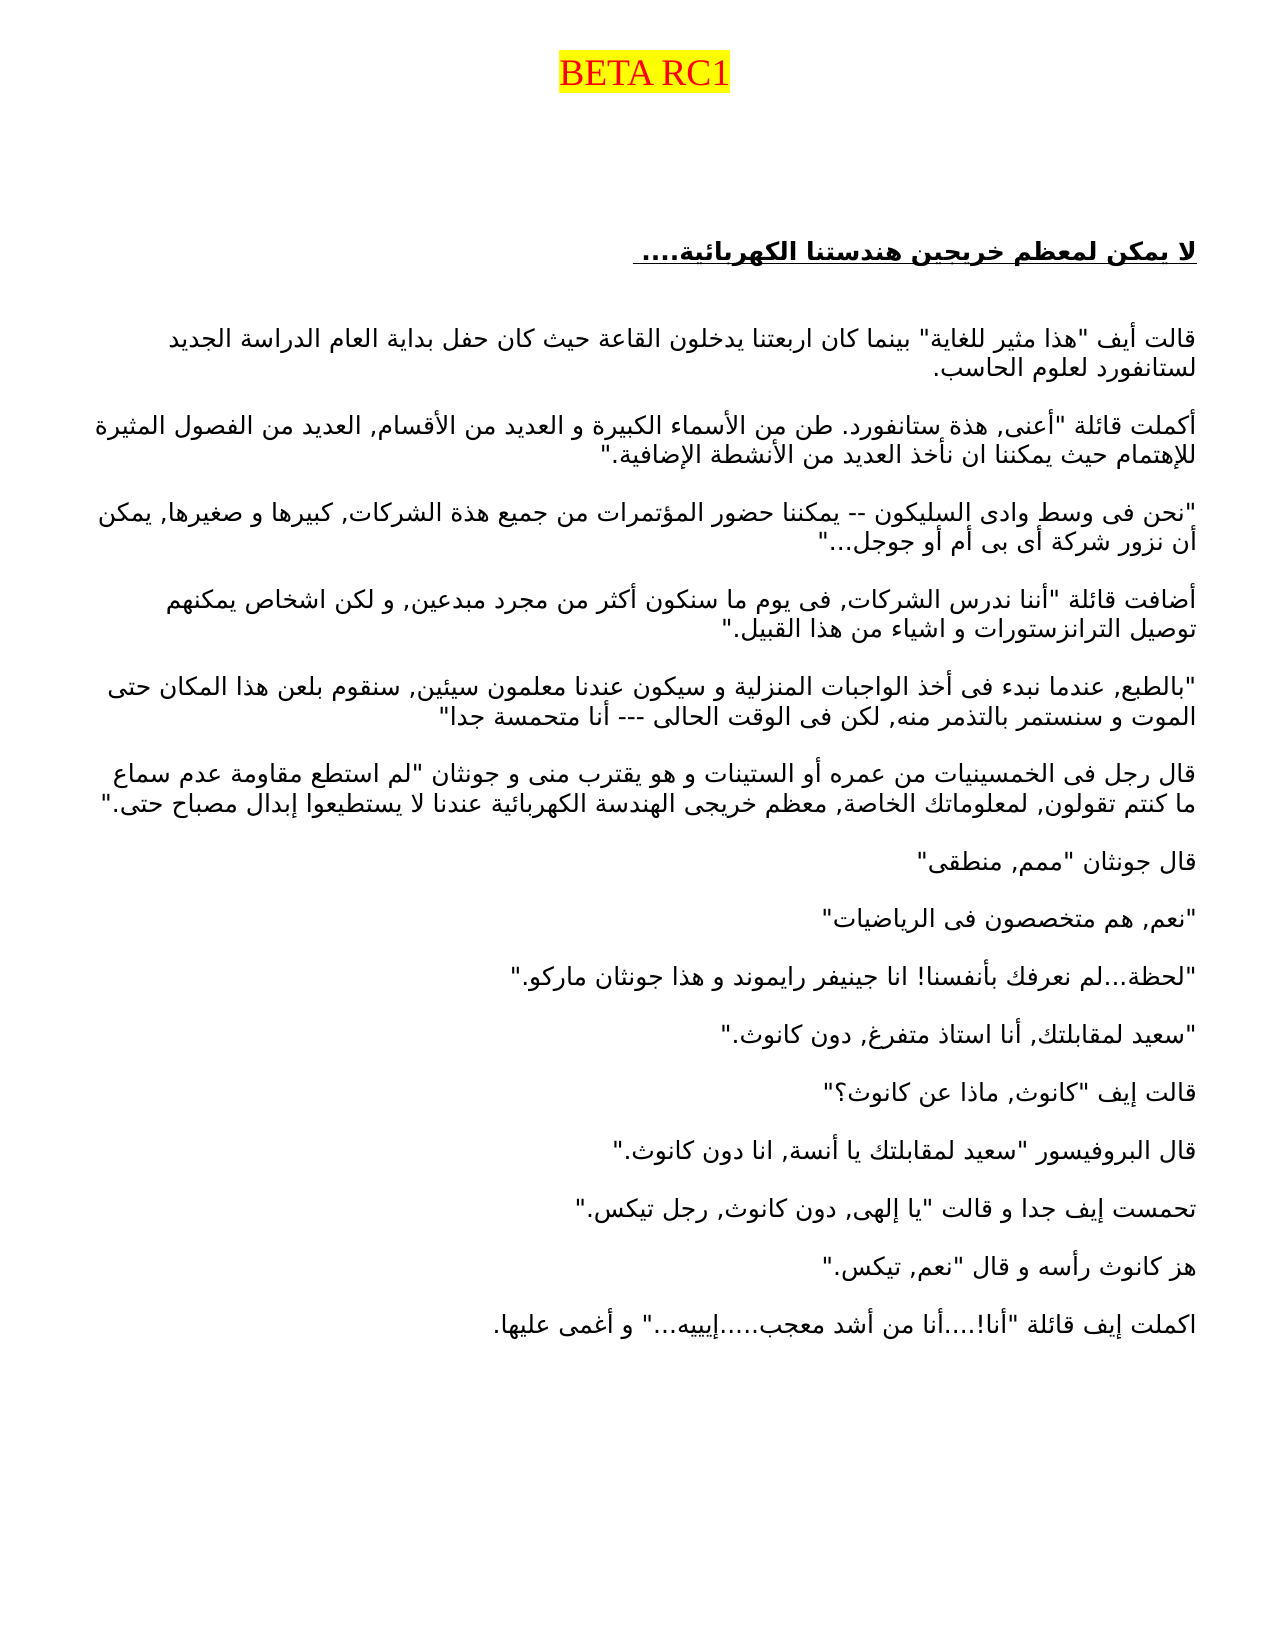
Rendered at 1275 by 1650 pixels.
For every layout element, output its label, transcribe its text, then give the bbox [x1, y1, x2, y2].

text قال رجل فى الخمسينيات من عمره أو الستينات و هو يقترب منى و جونثان "لم استطع مقاومة عدم سماع ما كنتم تقولون, لمعلوماتك الخاصة, معظم خريجى الهندسة الكهربائية عندنا لا يستطيعوا إبدال مصباح حتى." [92, 760, 1197, 818]
text هز كانوث رأسه و قال "نعم, تيكس." [92, 1252, 1197, 1281]
text تحمست إيف جدا و قالت "يا إلهى, دون كانوث, رجل تيكس." [92, 1194, 1197, 1223]
text "نعم, هم متخصصون فى الرياضيات" [92, 905, 1197, 934]
text اكملت إيف قائلة "أنا!....أنا من أشد معجب.....إيييه..." و أغمى عليها. [92, 1310, 1197, 1339]
text قال جونثان "ممم, منطقى" [92, 847, 1197, 876]
text "نحن فى وسط وادى السليكون -- يمكننا حضور المؤتمرات من جميع هذة الشركات, كبيرها و صغيرها, يمكن أن نزور شركة أى بى أم أو جوجل..." [92, 498, 1197, 557]
text "بالطبع, عندما نبدء فى أخذ الواجبات المنزلية و سيكون عندنا معلمون سيئين, سنقوم بلعن هذا المكان حتى الموت و سنستمر بالتذمر منه, لكن فى الوقت الحالى --- أنا متحمسة جدا" [92, 673, 1197, 731]
text "لحظة...لم نعرفك بأنفسنا! انا جينيفر رايموند و هذا جونثان ماركو." [92, 963, 1197, 992]
text "سعيد لمقابلتك, أنا استاذ متفرغ, دون كانوث." [92, 1021, 1197, 1050]
text أكملت قائلة "أعنى, هذة ستانفورد. طن من الأسماء الكبيرة و العديد من الأقسام, العديد من الفصول المثيرة للإهتمام حيث يمكننا ان نأخذ العديد من الأنشطة الإضافية." [92, 411, 1197, 470]
text لا يمكن لمعظم خريجين هندستنا الكهربائية.... [92, 238, 1197, 267]
text قال البروفيسور "سعيد لمقابلتك يا أنسة, انا دون كانوث." [92, 1136, 1197, 1166]
text قالت إيف "كانوث, ماذا عن كانوث؟" [92, 1078, 1197, 1108]
text أضافت قائلة "أننا ندرس الشركات, فى يوم ما سنكون أكثر من مجرد مبدعين, و لكن اشخاص يمكنهم توصيل الترانزستورات و اشياء من هذا القبيل." [92, 586, 1197, 644]
text قالت أيف "هذا مثير للغاية" بينما كان اربعتنا يدخلون القاعة حيث كان حفل بداية العام الدراسة الجديد لستانفورد لعلوم الحاسب. [92, 324, 1197, 383]
